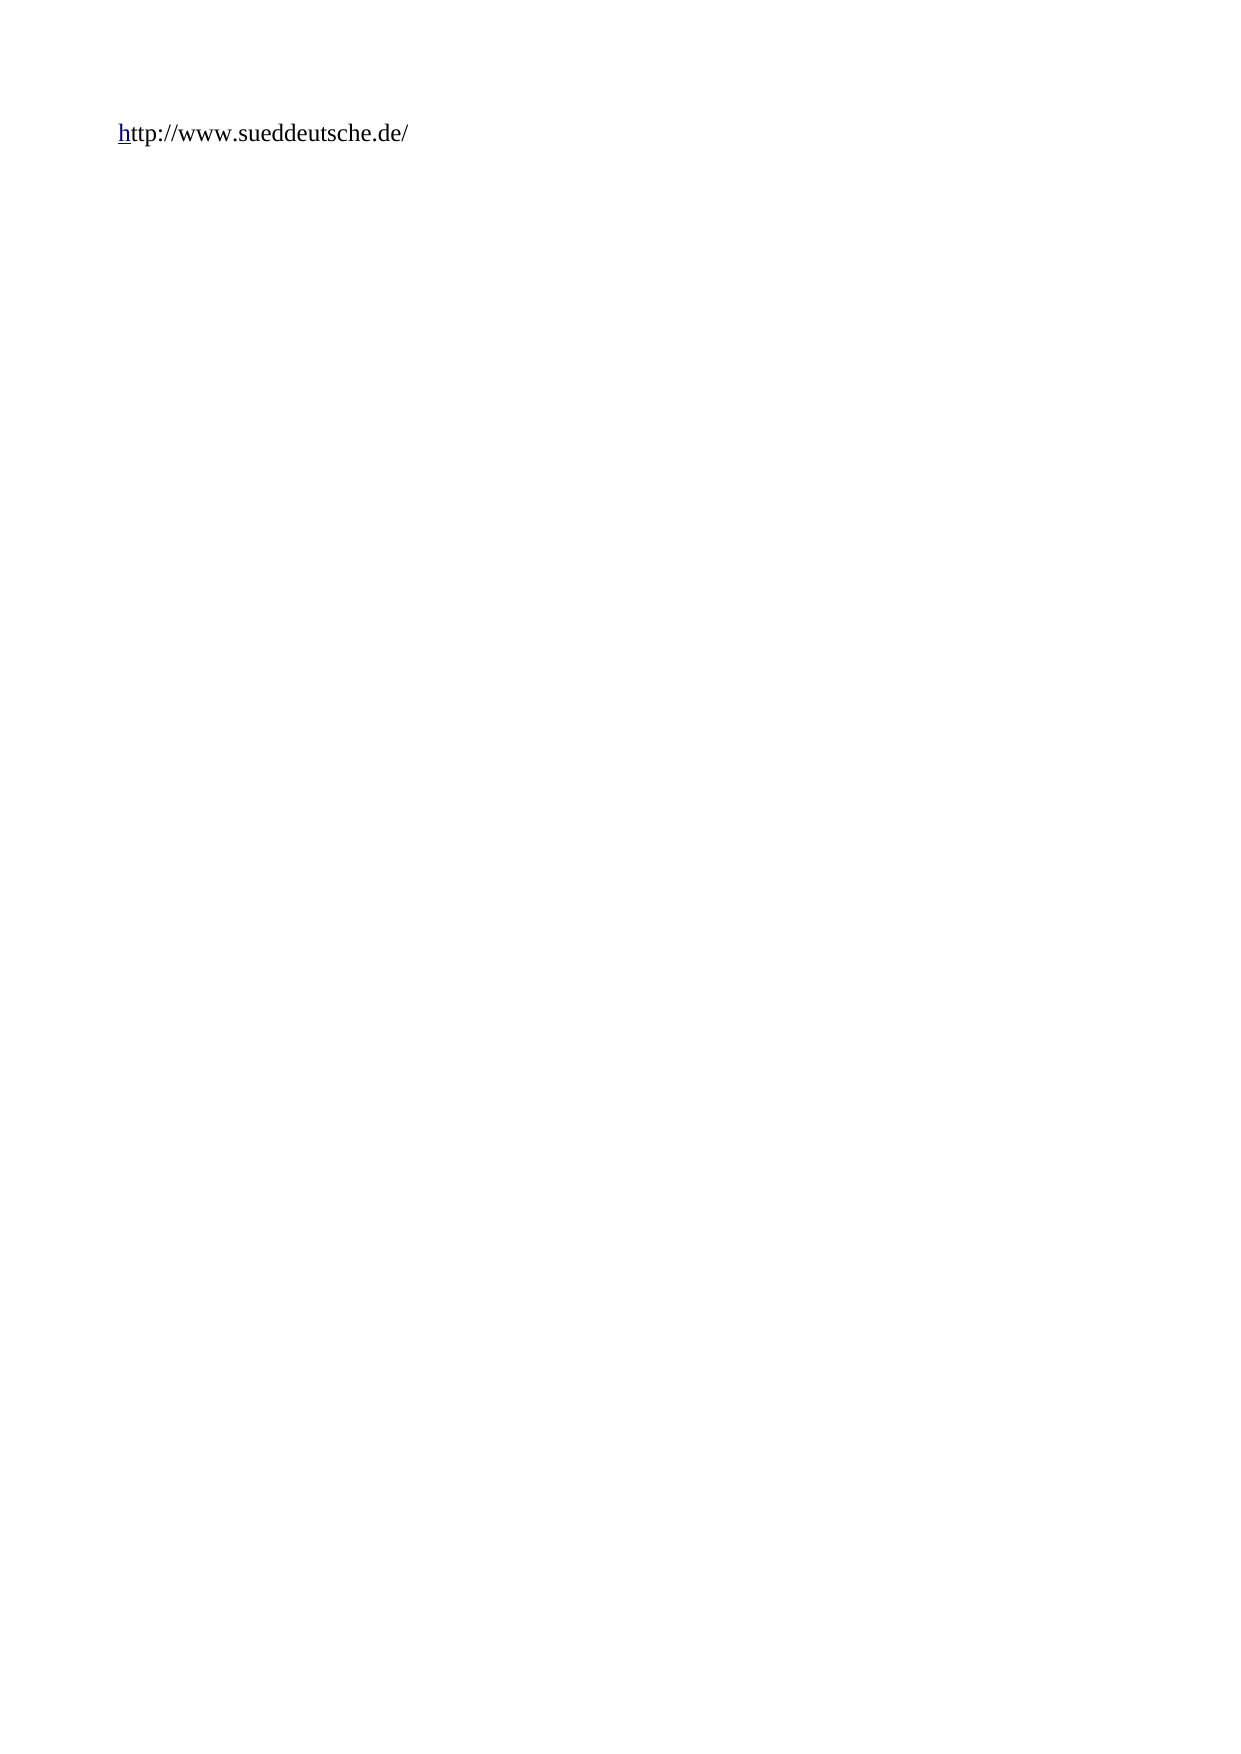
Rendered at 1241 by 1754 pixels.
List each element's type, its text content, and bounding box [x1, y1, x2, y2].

text http://www.sueddeutsche.de/ [118, 118, 1122, 147]
